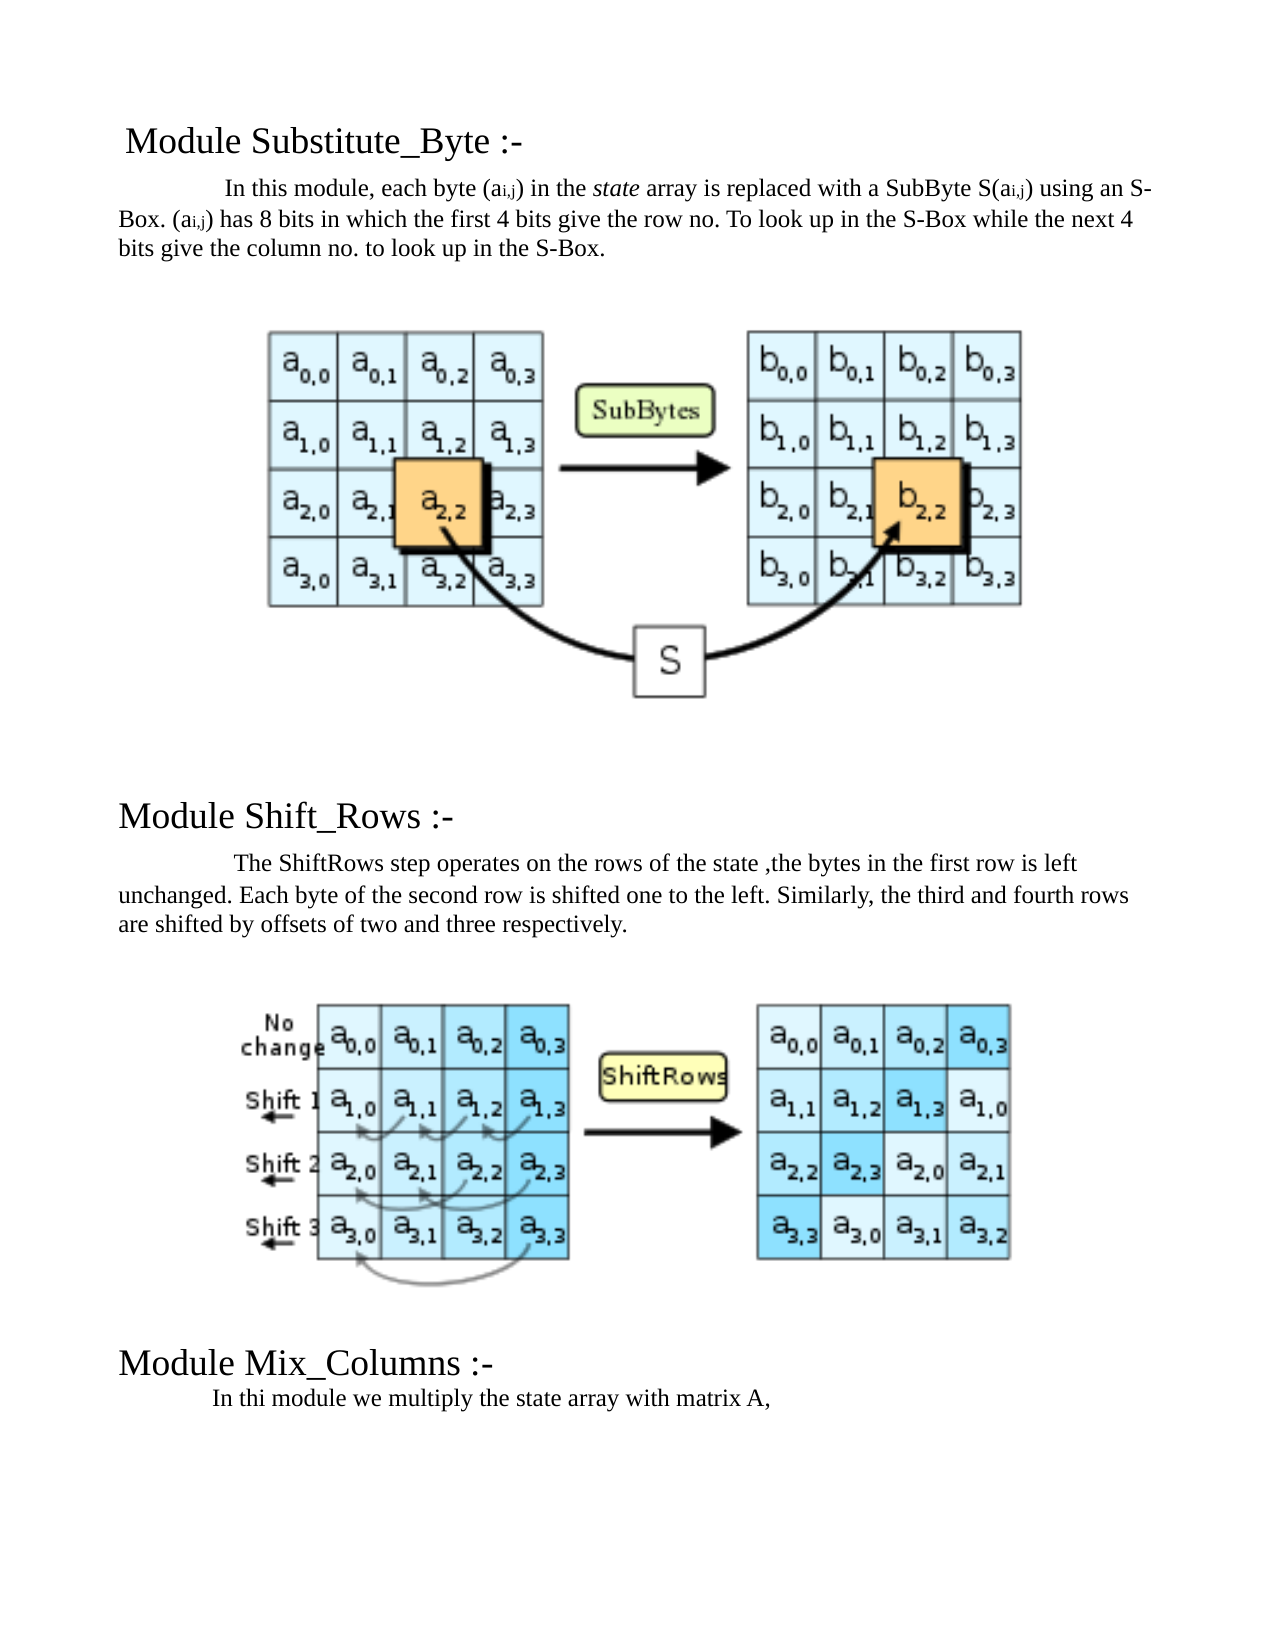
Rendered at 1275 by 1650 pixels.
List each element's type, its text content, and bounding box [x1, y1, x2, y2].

text Module Substitute_Byte :- [59, 118, 1157, 161]
text In thi module we multiply the state array with matrix A, [118, 1383, 1157, 1412]
text Module Mix_Columns :- [118, 1340, 1157, 1383]
picture [263, 317, 1027, 713]
text In this module, each byte (ai,j) in the state array is replaced with a SubByte S(ai,j) using an S-Box. (ai,j) has 8 bits in which the first 4 bits give the row no. To look up in the S-Box while the next 4 bits give the column no. to look up in the S-Box. [118, 161, 1157, 262]
text The ShiftRows step operates on the rows of the state ,the bytes in the first row is left unchanged. Each byte of the second row is shifted one to the left. Similarly, the third and fourth rows are shifted by offsets of two and three respectively. [118, 837, 1157, 937]
picture [240, 1000, 1017, 1290]
text Module Shift_Rows :- [118, 794, 1157, 837]
